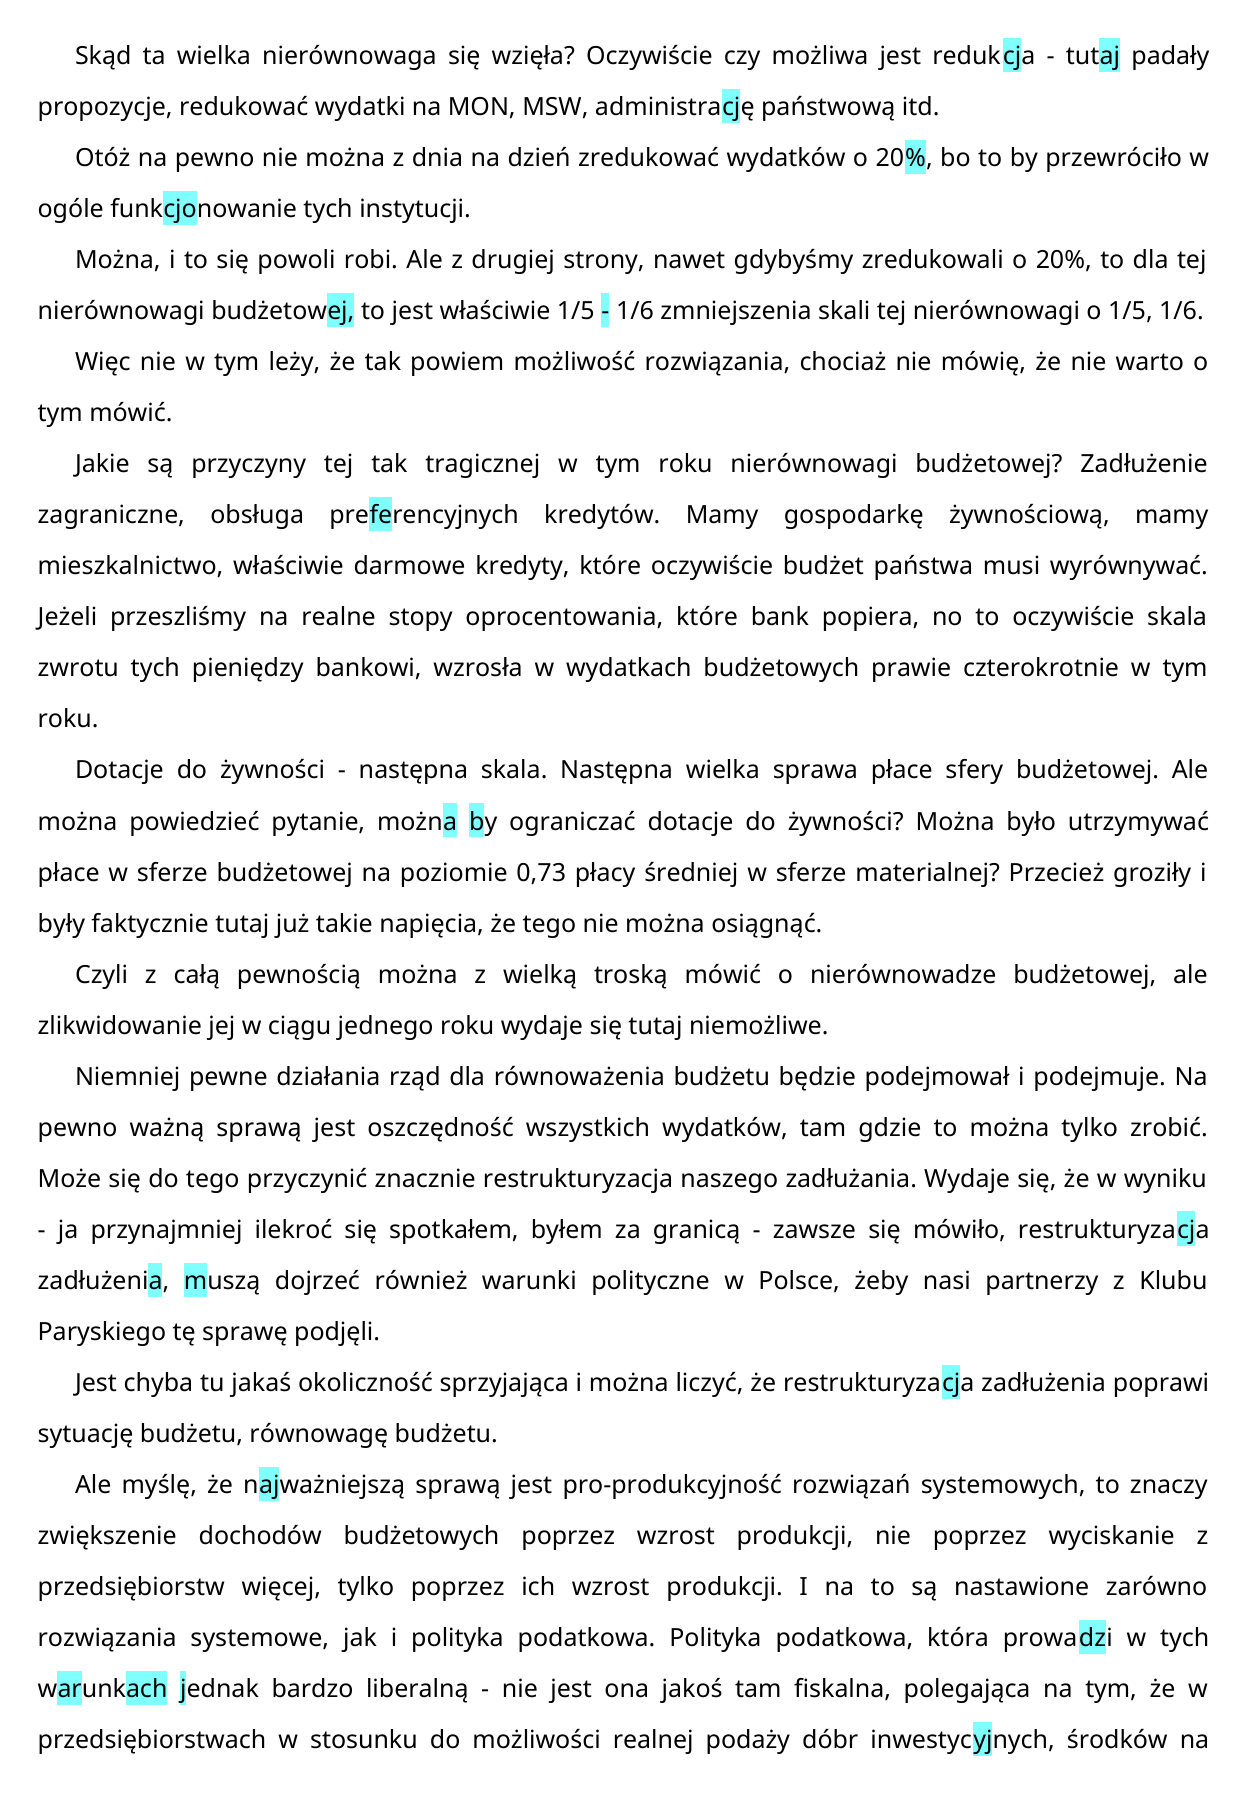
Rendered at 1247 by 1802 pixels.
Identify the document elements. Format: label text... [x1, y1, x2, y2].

text Jest chyba tu jakaś okoliczność sprzyjająca i można liczyć, że restrukturyzacja zadłużenia poprawi sytuację budżetu, równowagę budżetu. [37, 1364, 1209, 1450]
text Jakie są przyczyny tej tak tragicznej w tym roku nierównowagi budżetowej? Zadłużenie zagraniczne, obsługa preferencyjnych kredytów. Mamy gospodarkę żywnościową, mamy mieszkalnictwo, właściwie darmowe kredyty, które oczywiście budżet państwa musi wyrównywać. Jeżeli przeszliśmy na realne stopy oprocentowania, które bank popiera, no to oczywiście skala zwrotu tych pieniędzy bankowi, wzrosła w wydatkach budżetowych prawie czterokrotnie w tym roku. [37, 446, 1209, 735]
text Czyli z całą pewnością można z wielką troską mówić o nierównowadze budżetowej, ale zlikwidowanie jej w ciągu jednego roku wydaje się tutaj niemożliwe. [37, 956, 1209, 1041]
text Można, i to się powoli robi. Ale z drugiej strony, nawet gdybyśmy zredukowali o 20%, to dla tej nierównowagi budżetowej, to jest właściwie 1/5 - 1/6 zmniejszenia skali tej nierównowagi o 1/5, 1/6. [37, 242, 1209, 327]
text Dotacje do żywności - następna skala. Następna wielka sprawa płace sfery budżetowej. Ale można powiedzieć pytanie, można by ograniczać dotacje do żywności? Można było utrzymywać płace w sferze budżetowej na poziomie 0,73 płacy średniej w sferze materialnej? Przecież groziły i były faktycznie tutaj już takie napięcia, że tego nie można osiągnąć. [37, 752, 1209, 939]
text Ale myślę, że najważniejszą sprawą jest pro-produkcyjność rozwiązań systemowych, to znaczy zwiększenie dochodów budżetowych poprzez wzrost produkcji, nie poprzez wyciskanie z przedsiębiorstw więcej, tylko poprzez ich wzrost produkcji. I na to są nastawione zarówno rozwiązania systemowe, jak i polityka podatkowa. Polityka podatkowa, która prowadzi w tych warunkach jednak bardzo liberalną - nie jest ona jakoś tam fiskalna, polegająca na tym, że w przedsiębiorstwach w stosunku do możliwości realnej podaży dóbr inwestycyjnych, środków na [37, 1467, 1209, 1756]
text Niemniej pewne działania rząd dla równoważenia budżetu będzie podejmował i podejmuje. Na pewno ważną sprawą jest oszczędność wszystkich wydatków, tam gdzie to można tylko zrobić. Może się do tego przyczynić znacznie restrukturyzacja naszego zadłużania. Wydaje się, że w wyniku - ja przynajmniej ilekroć się spotkałem, byłem za granicą - zawsze się mówiło, restrukturyzacja zadłużenia, muszą dojrzeć również warunki polityczne w Polsce, żeby nasi partnerzy z Klubu Paryskiego tę sprawę podjęli. [37, 1058, 1209, 1348]
text Więc nie w tym leży, że tak powiem możliwość rozwiązania, chociaż nie mówię, że nie warto o tym mówić. [37, 344, 1209, 429]
text Otóż na pewno nie można z dnia na dzień zredukować wydatków o 20%, bo to by przewróciło w ogóle funkcjonowanie tych instytucji. [37, 139, 1209, 225]
text Skąd ta wielka nierównowaga się wzięła? Oczywiście czy możliwa jest redukcja - tutaj padały propozycje, redukować wydatki na MON, MSW, administrację państwową itd. [37, 37, 1209, 123]
